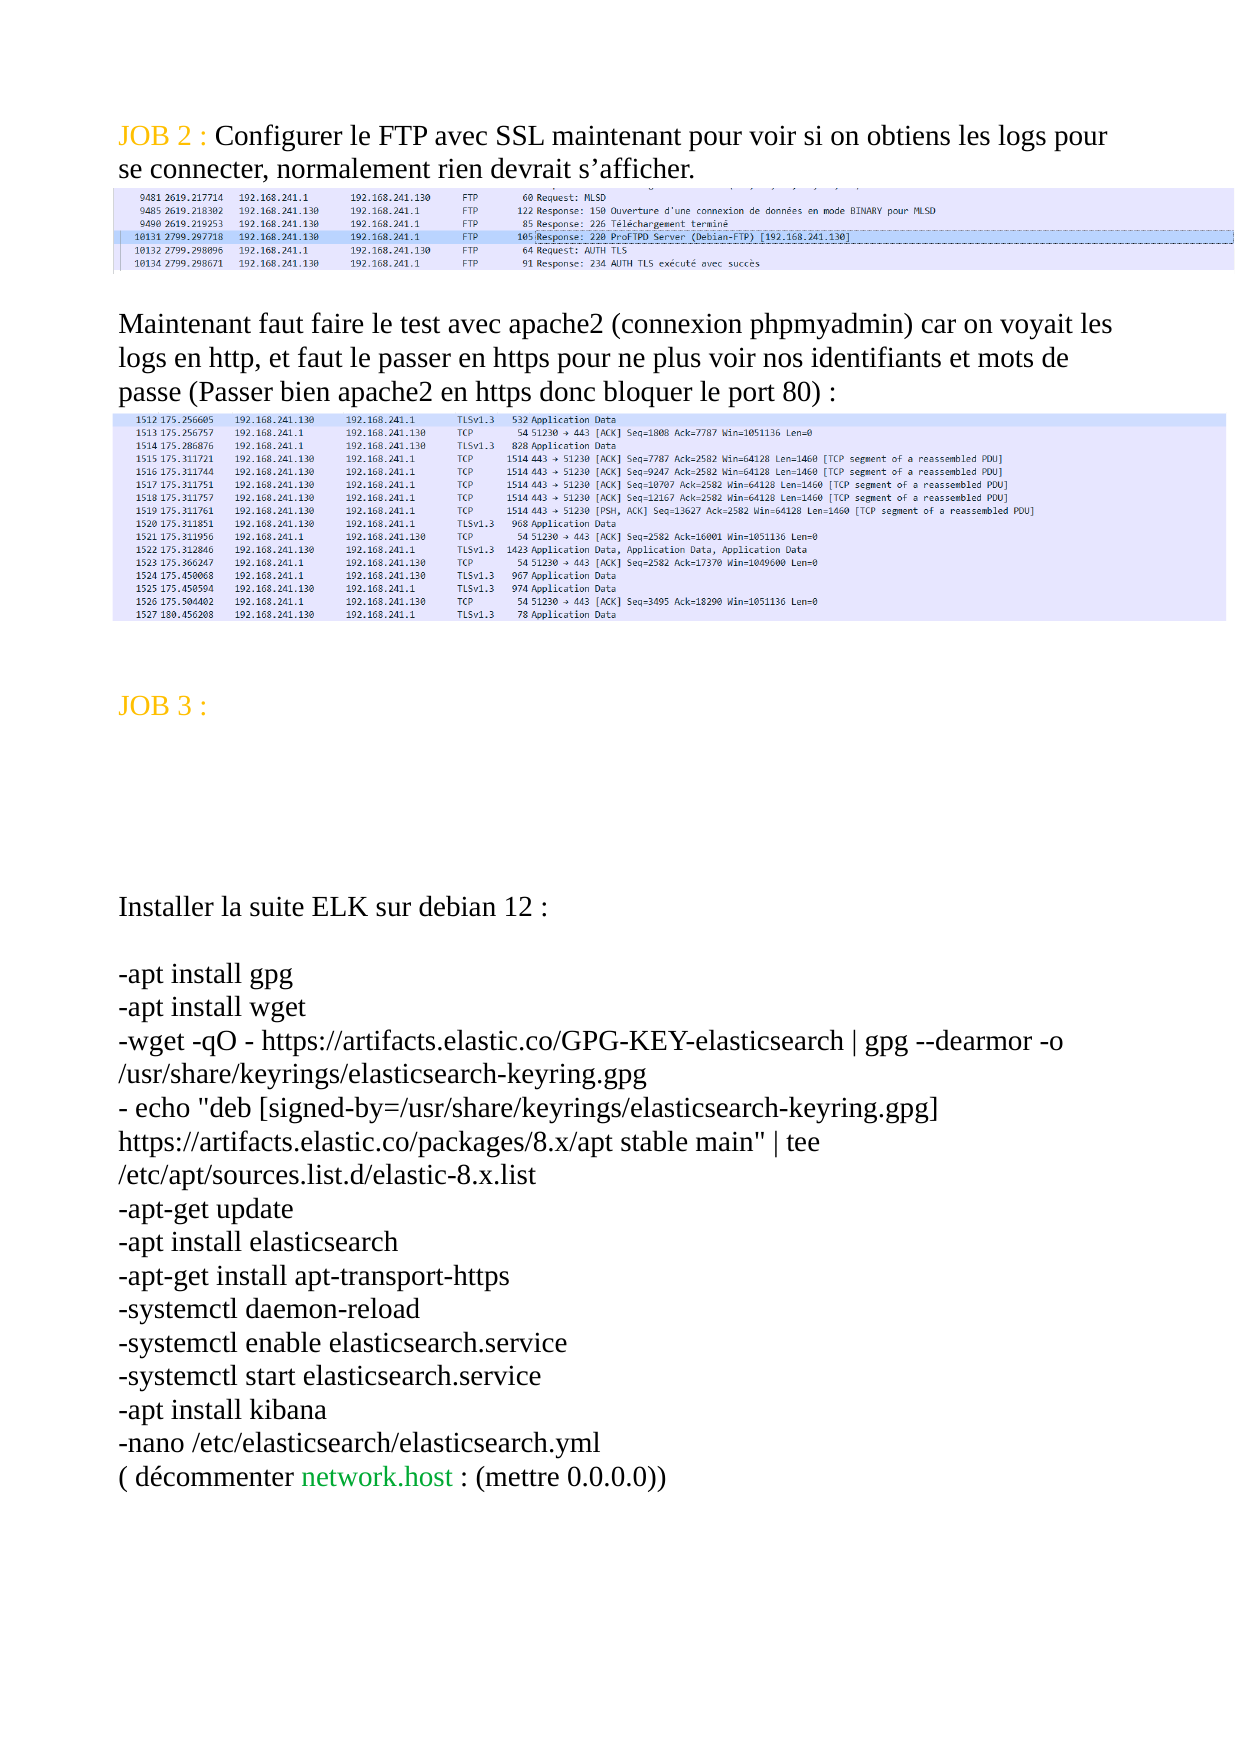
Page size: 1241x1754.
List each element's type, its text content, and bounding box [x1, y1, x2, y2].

text -apt-get update [118, 1191, 1122, 1224]
text -apt-get install apt-transport-https [118, 1258, 1122, 1291]
text -apt install gpg [118, 956, 1122, 989]
picture [112, 412, 1227, 621]
text Installer la suite ELK sur debian 12 : [118, 889, 1122, 922]
text Maintenant faut faire le test avec apache2 (connexion phpmyadmin) car on voyait les logs en http, et faut le passer en https pour ne plus voir nos identifiants et mots de passe (Passer bien apache2 en https donc bloquer le port 80) : [118, 307, 1122, 407]
text - echo "deb [signed-by=/usr/share/keyrings/elasticsearch-keyring.gpg] https://artifacts.elastic.co/packages/8.x/apt stable main" | tee /etc/apt/sources.list.d/elastic-8.x.list [118, 1090, 1122, 1191]
text -systemctl daemon-reload [118, 1291, 1122, 1325]
text JOB 2 : Configurer le FTP avec SSL maintenant pour voir si on obtiens les logs pour se connecter, normalement rien devrait s’afficher. [118, 118, 1122, 185]
text -wget -qO - https://artifacts.elastic.co/GPG-KEY-elasticsearch | gpg --dearmor -o /usr/share/keyrings/elasticsearch-keyring.gpg [118, 1023, 1122, 1090]
picture [113, 188, 1235, 274]
text -apt install elasticsearch [118, 1224, 1122, 1258]
text -apt install kibana [118, 1392, 1122, 1426]
text -apt install wget [118, 989, 1122, 1023]
text ( décommenter network.host : (mettre 0.0.0.0)) [118, 1459, 1122, 1493]
text -systemctl start elasticsearch.service [118, 1358, 1122, 1392]
text JOB 3 : [118, 688, 1122, 721]
text -systemctl enable elasticsearch.service [118, 1325, 1122, 1358]
text -nano /etc/elasticsearch/elasticsearch.yml [118, 1426, 1122, 1459]
